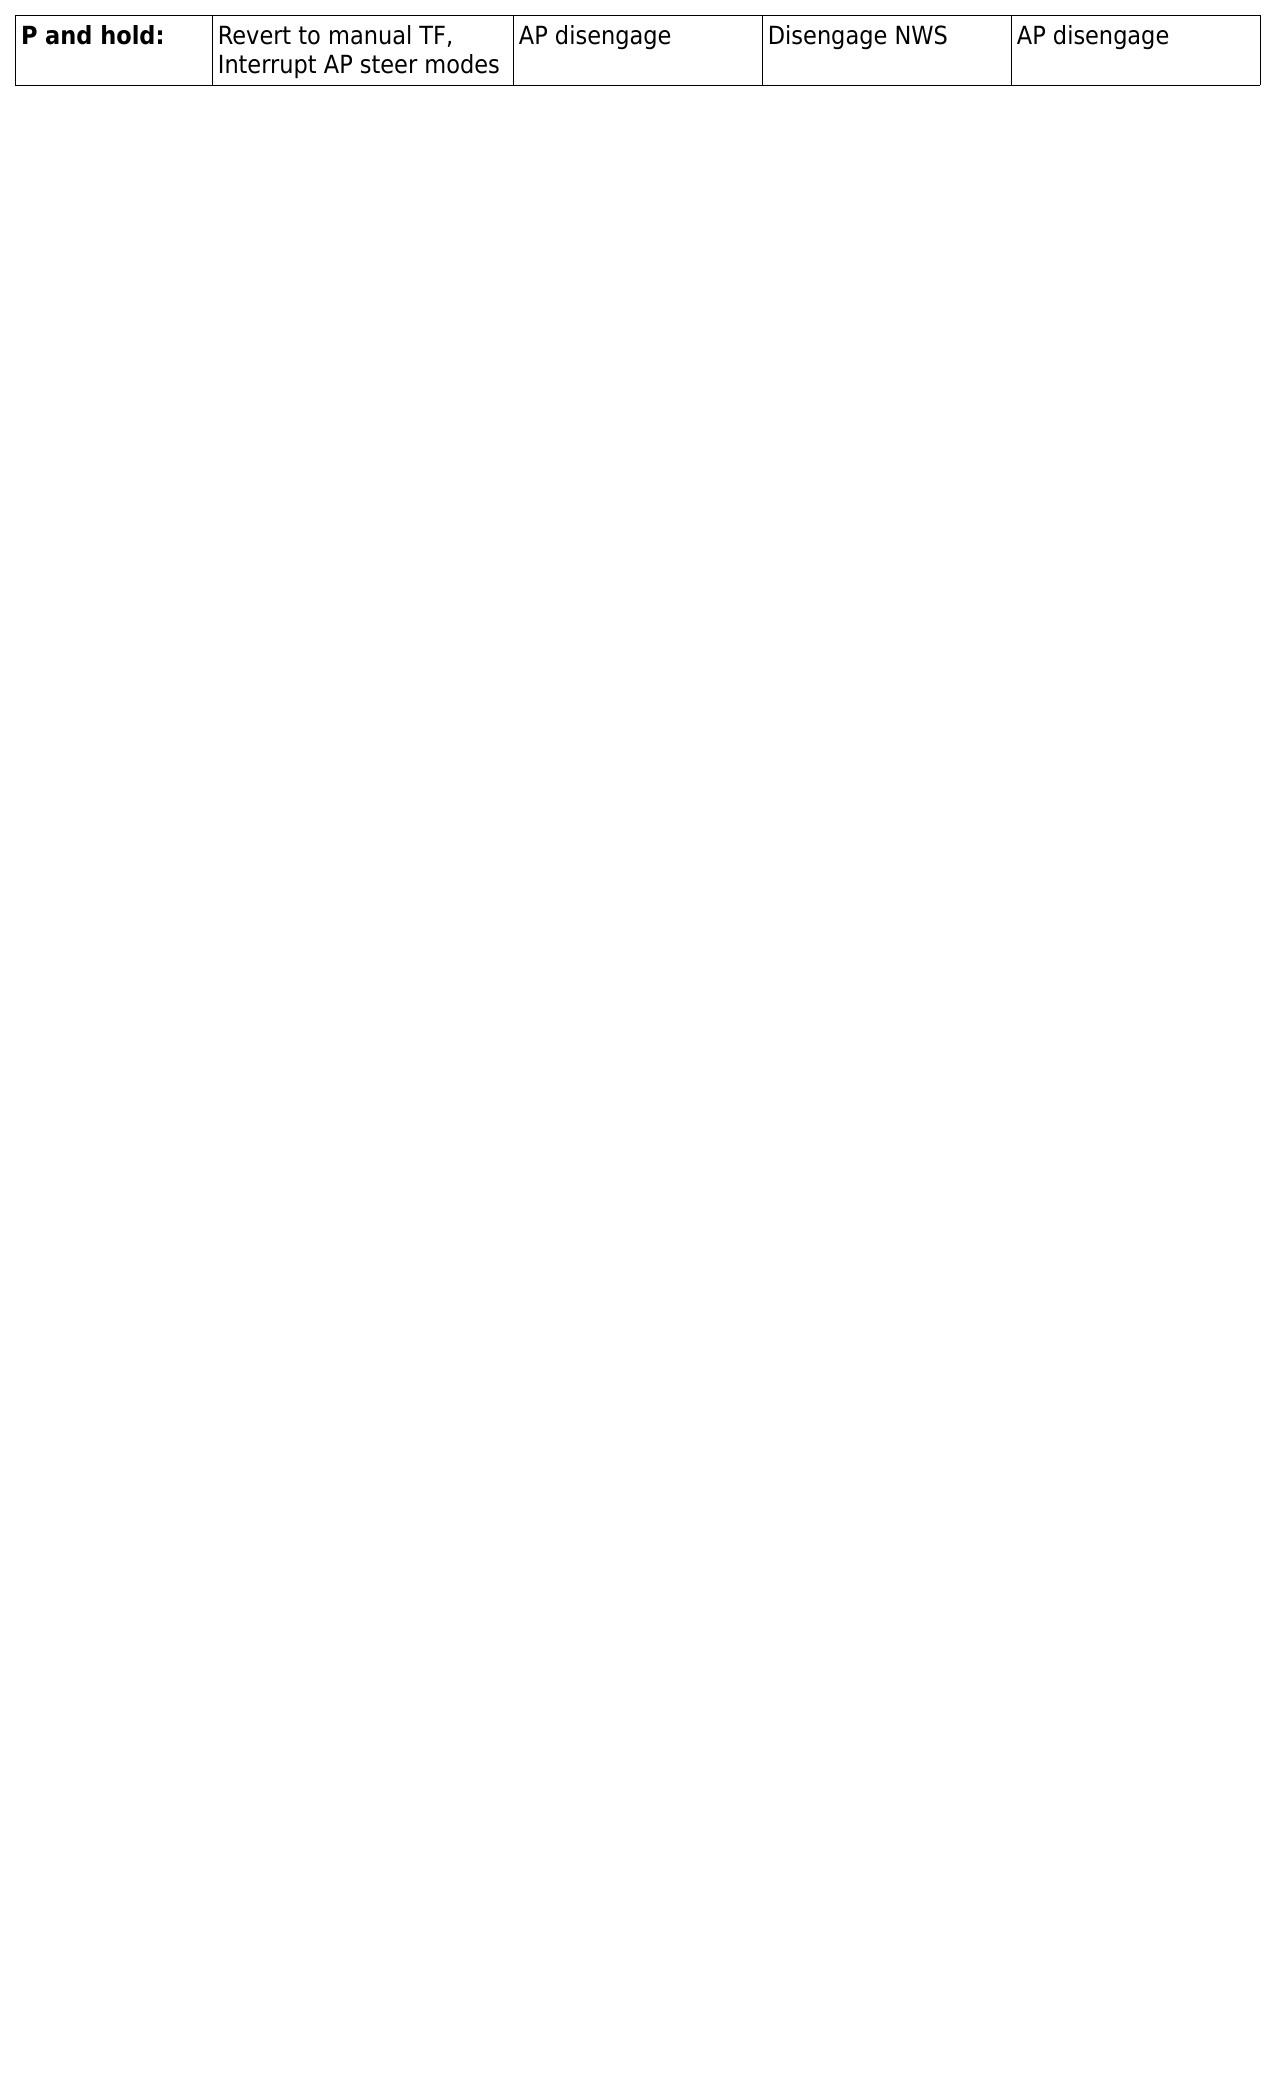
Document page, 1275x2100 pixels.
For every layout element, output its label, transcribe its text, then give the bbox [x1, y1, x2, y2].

table_cell Revert to manual TF, Interrupt AP steer modes [213, 16, 513, 85]
table_cell P and hold: [16, 16, 212, 85]
table_cell AP disengage [1012, 16, 1260, 85]
table_cell AP disengage [514, 16, 762, 85]
table_cell Disengage NWS [763, 16, 1011, 85]
